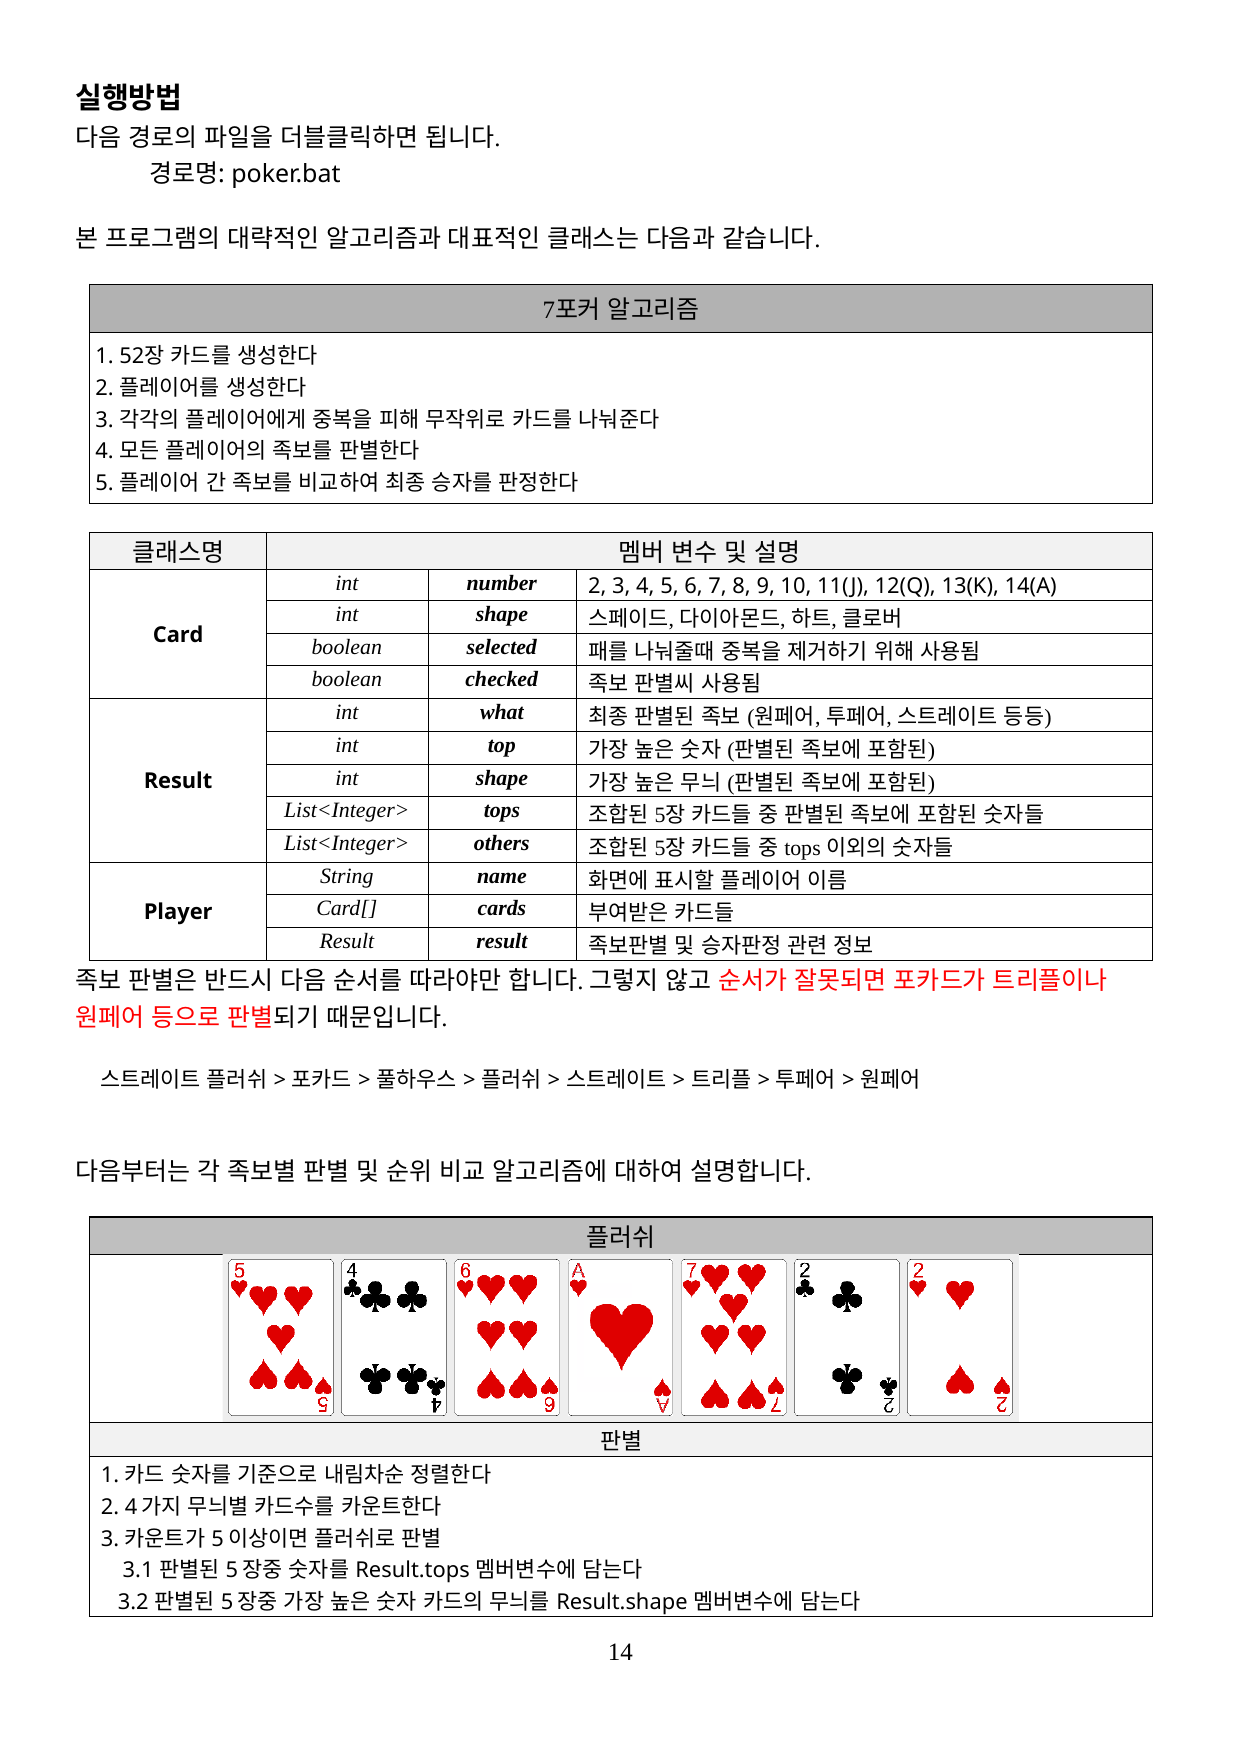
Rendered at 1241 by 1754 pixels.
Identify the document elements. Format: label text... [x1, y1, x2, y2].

table_cell String [267, 863, 428, 894]
table_cell Card [90, 570, 266, 698]
text 본 프로그램의 대략적인 알고리즘과 대표적인 클래스는 다음과 같습니다. [75, 218, 1165, 255]
table_cell 1. 카드 숫자를 기준으로 내림차순 정렬한다 2. 4가지 무늬별 카드수를 카운트한다 3. 카운트가 5이상이면 플러쉬로 판별 3.1 판별된 5장중 숫자를 Result.tops 멤버변수에 담는다 3.2 판별된 5장중 가장 높은 숫자 카드의 무늬를 Result.shape 멤버변수에 담는다 [90, 1457, 1152, 1616]
table_cell result [429, 928, 576, 960]
table_cell List<Integer> [267, 830, 428, 862]
table_cell boolean [267, 666, 428, 698]
table_cell 가장 높은 무늬 (판별된 족보에 포함된) [577, 765, 1152, 796]
table_header 7포커 알고리즘 [90, 285, 1152, 332]
table_cell 조합된 5장 카드들 중 tops 이외의 숫자들 [577, 830, 1152, 862]
text 경로명: poker.bat [75, 153, 1165, 190]
table_cell [90, 1255, 222, 1422]
table_cell top [429, 732, 576, 763]
table_cell 1. 52장 카드를 생성한다 2. 플레이어를 생성한다 3. 각각의 플레이어에게 중복을 피해 무작위로 카드를 나눠준다 4. 모든 플레이어의 족보를 판별한다 5. 플레이어 간 족보를 비교하여 최종 승자를 판정한다 [90, 333, 1152, 503]
table_cell int [267, 732, 428, 763]
table_cell 판별 [90, 1423, 1152, 1456]
table_cell 족보판별 및 승자판정 관련 정보 [577, 928, 1152, 960]
text 다음부터는 각 족보별 판별 및 순위 비교 알고리즘에 대하여 설명합니다. [75, 1151, 1165, 1188]
table_cell int [267, 570, 428, 600]
table_cell 족보 판별씨 사용됨 [577, 666, 1152, 698]
table_cell selected [429, 634, 576, 665]
table_header 멤버 변수 및 설명 [267, 533, 1152, 569]
table_cell 화면에 표시할 플레이어 이름 [577, 863, 1152, 894]
table_cell int [267, 699, 428, 731]
table_cell tops [429, 797, 576, 829]
table_cell 부여받은 카드들 [577, 895, 1152, 927]
table_cell shape [429, 601, 576, 633]
table_header 플러쉬 [90, 1218, 1152, 1254]
table_cell [1019, 1255, 1152, 1422]
table_cell cards [429, 895, 576, 927]
table_cell Card[] [267, 895, 428, 927]
table_cell Player [90, 863, 266, 960]
table_cell checked [429, 666, 576, 698]
text 족보 판별은 반드시 다음 순서를 따라야만 합니다. 그렇지 않고 순서가 잘못되면 포카드가 트리플이나 원페어 등으로 판별되기 때문입니다. [75, 961, 1165, 1033]
table_cell Result [267, 928, 428, 960]
table_cell 가장 높은 숫자 (판별된 족보에 포함된) [577, 732, 1152, 763]
table_cell boolean [267, 634, 428, 665]
text 다음 경로의 파일을 더블클릭하면 됩니다. [75, 117, 1165, 153]
table_cell number [429, 570, 576, 600]
table_cell Result [90, 699, 266, 862]
table_cell List<Integer> [267, 797, 428, 829]
table_header 클래스명 [90, 533, 266, 569]
table_cell shape [429, 765, 576, 796]
table_cell 조합된 5장 카드들 중 판별된 족보에 포함된 숫자들 [577, 797, 1152, 829]
text 스트레이트 플러쉬 > 포카드 > 풀하우스 > 플러쉬 > 스트레이트 > 트리플 > 투페어 > 원페어 [75, 1062, 1165, 1094]
table_cell others [429, 830, 576, 862]
table_cell what [429, 699, 576, 731]
table_cell 패를 나눠줄때 중복을 제거하기 위해 사용됨 [577, 634, 1152, 665]
table_cell 2, 3, 4, 5, 6, 7, 8, 9, 10, 11(J), 12(Q), 13(K), 14(A) [577, 570, 1152, 600]
table_cell int [267, 601, 428, 633]
table_cell int [267, 765, 428, 796]
text 실행방법 [75, 75, 1165, 117]
table_cell 스페이드, 다이아몬드, 하트, 클로버 [577, 601, 1152, 633]
table_cell 최종 판별된 족보 (원페어, 투페어, 스트레이트 등등) [577, 699, 1152, 731]
table_cell name [429, 863, 576, 894]
